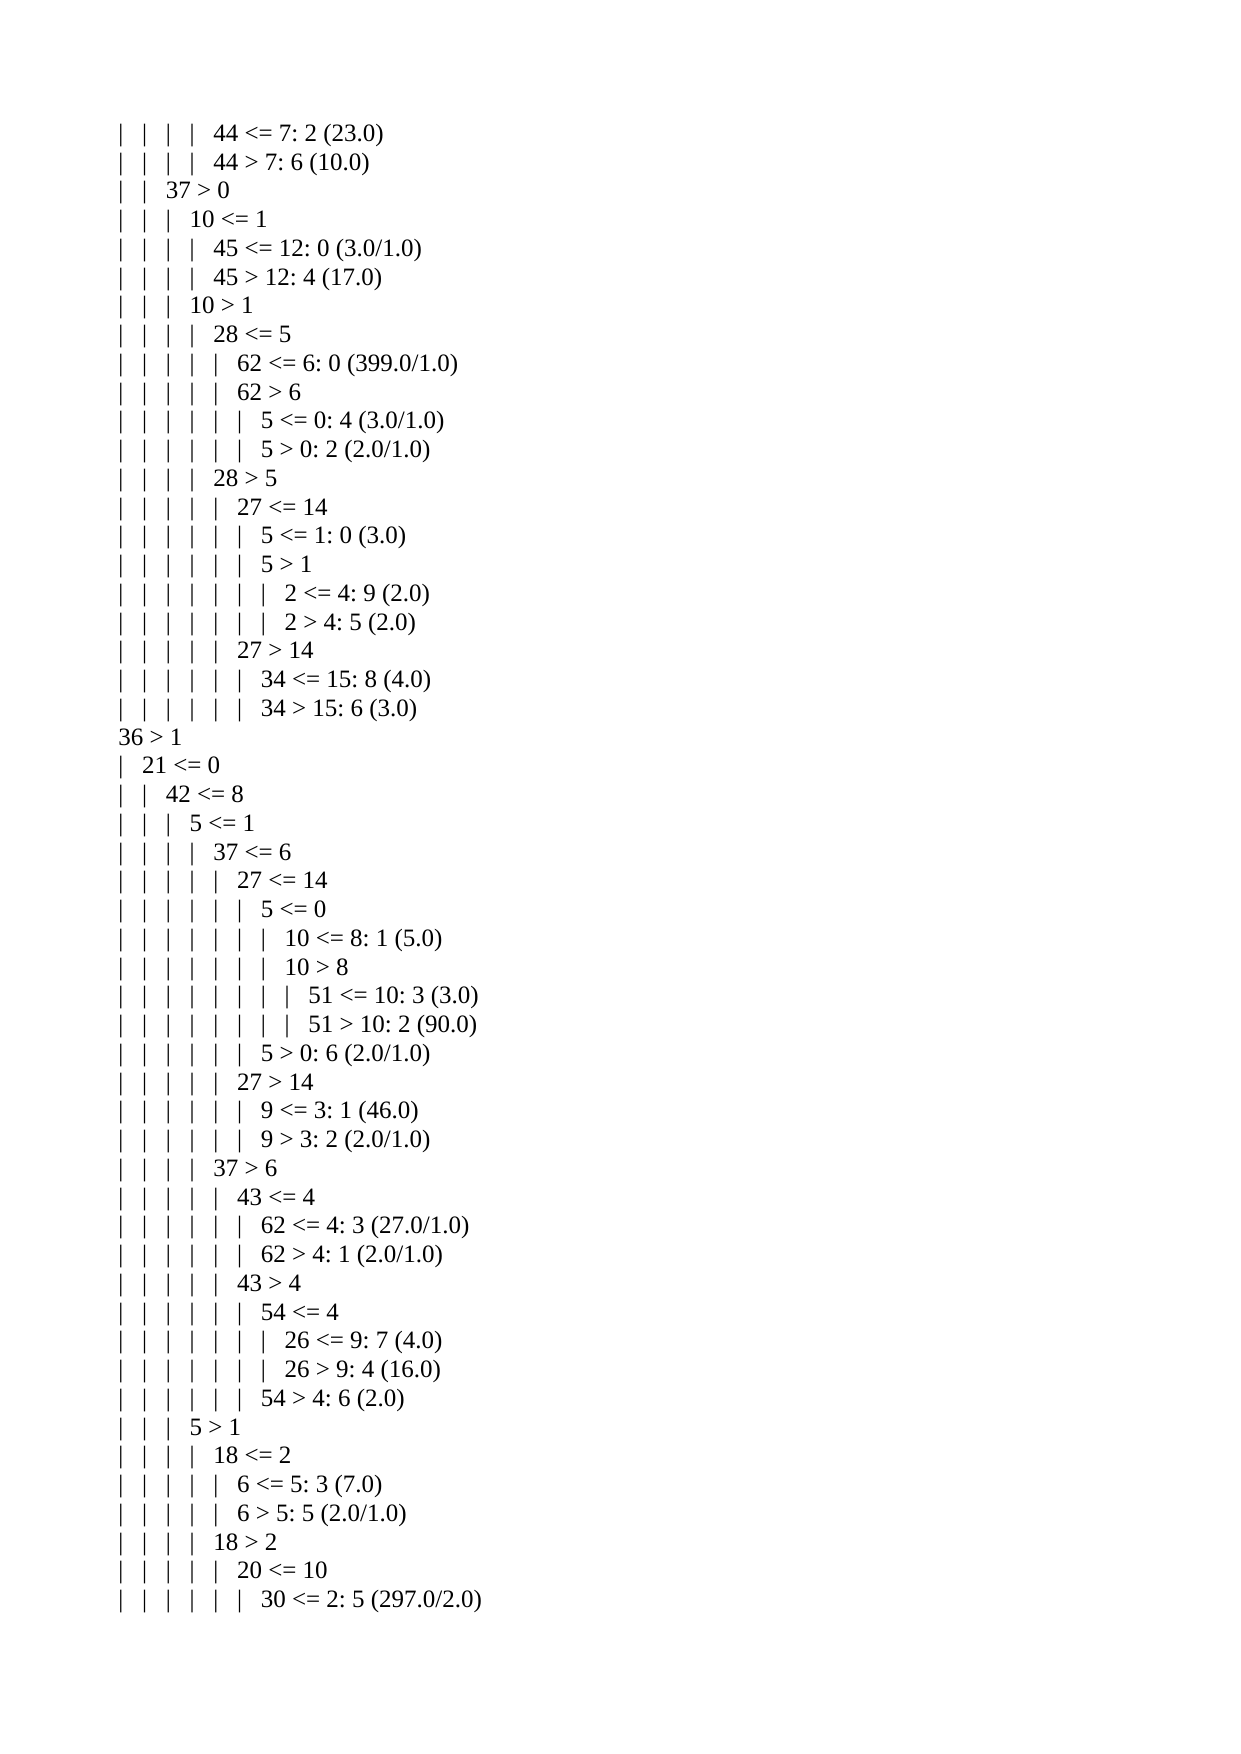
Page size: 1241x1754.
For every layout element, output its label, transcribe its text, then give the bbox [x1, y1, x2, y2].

text | | | | | | 9 <= 3: 1 (46.0) [118, 1096, 1122, 1124]
text | | | | | | 5 <= 1: 0 (3.0) [118, 521, 1122, 549]
text | | | | | | | 10 > 8 [118, 952, 1122, 981]
text 36 > 1 [118, 722, 1122, 751]
text | | | | | | 5 > 0: 2 (2.0/1.0) [118, 434, 1122, 463]
text | | | | | | 5 <= 0: 4 (3.0/1.0) [118, 406, 1122, 434]
text | | | | | | 62 <= 4: 3 (27.0/1.0) [118, 1211, 1122, 1239]
text | | | 10 > 1 [118, 291, 1122, 319]
text | | | | | | | 26 <= 9: 7 (4.0) [118, 1326, 1122, 1354]
text | | | | | | 54 > 4: 6 (2.0) [118, 1383, 1122, 1412]
text | | | | | 62 > 6 [118, 377, 1122, 406]
text | | | 10 <= 1 [118, 204, 1122, 233]
text | | | | | 27 <= 14 [118, 492, 1122, 521]
text | | | | | 6 <= 5: 3 (7.0) [118, 1469, 1122, 1498]
text | | | | | | | 26 > 9: 4 (16.0) [118, 1354, 1122, 1383]
text | | | | | 43 <= 4 [118, 1182, 1122, 1211]
text | | | | | | 5 > 0: 6 (2.0/1.0) [118, 1038, 1122, 1067]
text | | | | | 27 > 14 [118, 1067, 1122, 1096]
text | | | | | 27 > 14 [118, 636, 1122, 664]
text | | | | 28 <= 5 [118, 319, 1122, 348]
text | | | | 18 > 2 [118, 1527, 1122, 1556]
text | | | | 28 > 5 [118, 463, 1122, 492]
text | | | | 37 <= 6 [118, 837, 1122, 866]
text | | | | | 43 > 4 [118, 1268, 1122, 1297]
text | | 37 > 0 [118, 176, 1122, 204]
text | | | 5 <= 1 [118, 808, 1122, 837]
text | | | | | | | 2 <= 4: 9 (2.0) [118, 578, 1122, 607]
text | | | | | 62 <= 6: 0 (399.0/1.0) [118, 348, 1122, 377]
text | | | 5 > 1 [118, 1412, 1122, 1441]
text | | | | 18 <= 2 [118, 1441, 1122, 1469]
text | | | | 37 > 6 [118, 1153, 1122, 1182]
text | 21 <= 0 [118, 751, 1122, 779]
text | | | | 44 <= 7: 2 (23.0) [118, 118, 1122, 147]
text | | | | | 27 <= 14 [118, 866, 1122, 894]
text | | | | 45 <= 12: 0 (3.0/1.0) [118, 233, 1122, 262]
text | | | | | | | | 51 <= 10: 3 (3.0) [118, 981, 1122, 1009]
text | | | | | | 34 <= 15: 8 (4.0) [118, 664, 1122, 693]
text | | | | | | 30 <= 2: 5 (297.0/2.0) [118, 1584, 1122, 1613]
text | | | | | | | 10 <= 8: 1 (5.0) [118, 923, 1122, 952]
text | | | | | 20 <= 10 [118, 1556, 1122, 1584]
text | | | | 44 > 7: 6 (10.0) [118, 147, 1122, 176]
text | | | | | | | 2 > 4: 5 (2.0) [118, 607, 1122, 636]
text | | | | | | 5 > 1 [118, 549, 1122, 578]
text | | | | | | 54 <= 4 [118, 1297, 1122, 1326]
text | | | | 45 > 12: 4 (17.0) [118, 262, 1122, 291]
text | | | | | | 62 > 4: 1 (2.0/1.0) [118, 1239, 1122, 1268]
text | | | | | | 5 <= 0 [118, 894, 1122, 923]
text | | | | | | 34 > 15: 6 (3.0) [118, 693, 1122, 722]
text | | | | | 6 > 5: 5 (2.0/1.0) [118, 1498, 1122, 1527]
text | | | | | | 9 > 3: 2 (2.0/1.0) [118, 1124, 1122, 1153]
text | | 42 <= 8 [118, 779, 1122, 808]
text | | | | | | | | 51 > 10: 2 (90.0) [118, 1009, 1122, 1038]
